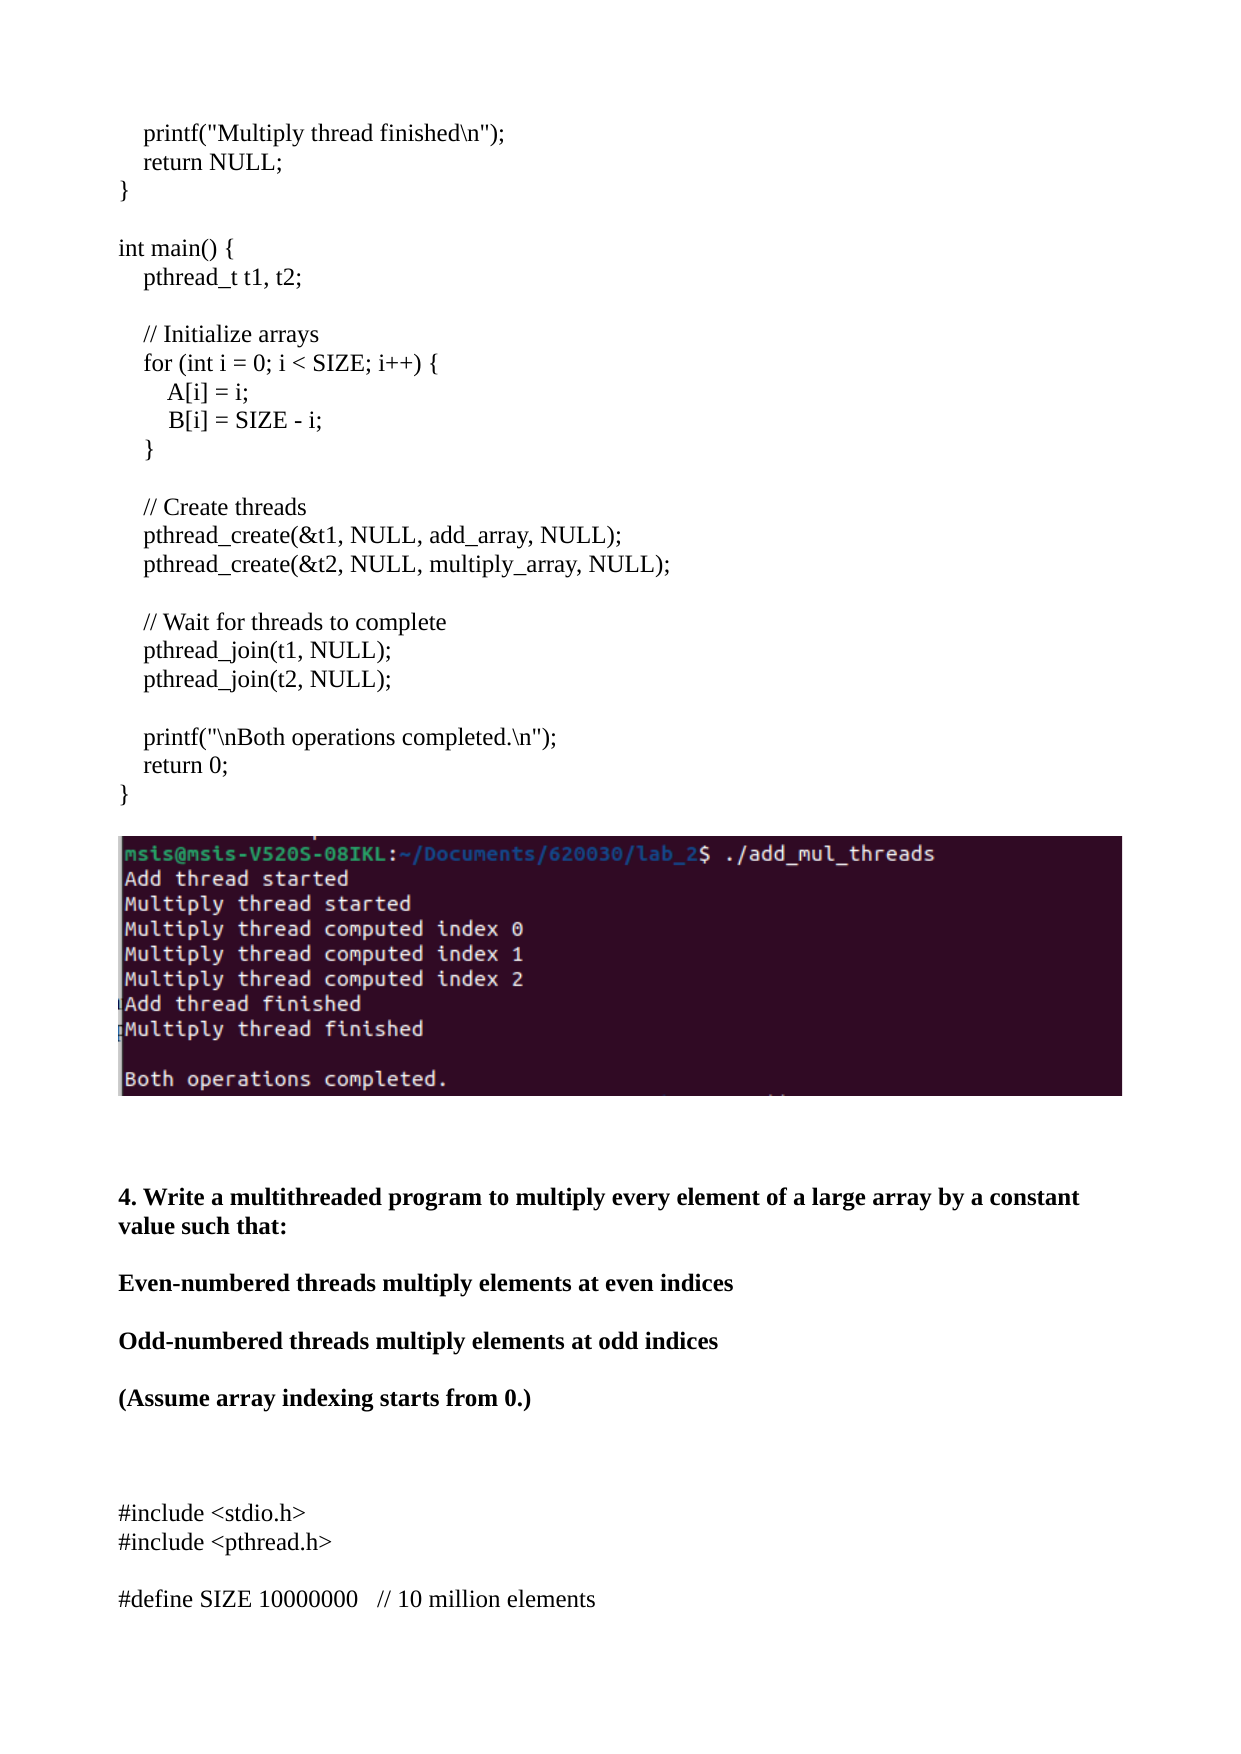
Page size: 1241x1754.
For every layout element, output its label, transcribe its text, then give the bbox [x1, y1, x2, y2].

text pthread_create(&t2, NULL, multiply_array, NULL); [118, 549, 1122, 578]
text B[i] = SIZE - i; [118, 406, 1122, 434]
text int main() { [118, 233, 1122, 262]
text pthread_join(t1, NULL); [118, 636, 1122, 664]
picture [118, 836, 1123, 1096]
text } [118, 434, 1122, 463]
text A[i] = i; [118, 377, 1122, 406]
text pthread_t t1, t2; [118, 262, 1122, 291]
text // Wait for threads to complete [118, 607, 1122, 636]
text return 0; [118, 751, 1122, 779]
text Even-numbered threads multiply elements at even indices [118, 1268, 1122, 1297]
text (Assume array indexing starts from 0.) [118, 1383, 1122, 1412]
text #include <pthread.h> [118, 1527, 1122, 1556]
text #define SIZE 10000000 // 10 million elements [118, 1584, 1122, 1613]
text // Initialize arrays [118, 319, 1122, 348]
text 4. Write a multithreaded program to multiply every element of a large array by a constant value such that: [118, 1182, 1122, 1239]
text Odd-numbered threads multiply elements at odd indices [118, 1326, 1122, 1354]
text pthread_create(&t1, NULL, add_array, NULL); [118, 521, 1122, 549]
text for (int i = 0; i < SIZE; i++) { [118, 348, 1122, 377]
text // Create threads [118, 492, 1122, 521]
text } [118, 779, 1122, 808]
text printf("Multiply thread finished\n"); [118, 118, 1122, 147]
text } [118, 176, 1122, 204]
text pthread_join(t2, NULL); [118, 664, 1122, 693]
text #include <stdio.h> [118, 1498, 1122, 1527]
text return NULL; [118, 147, 1122, 176]
text printf("\nBoth operations completed.\n"); [118, 722, 1122, 751]
